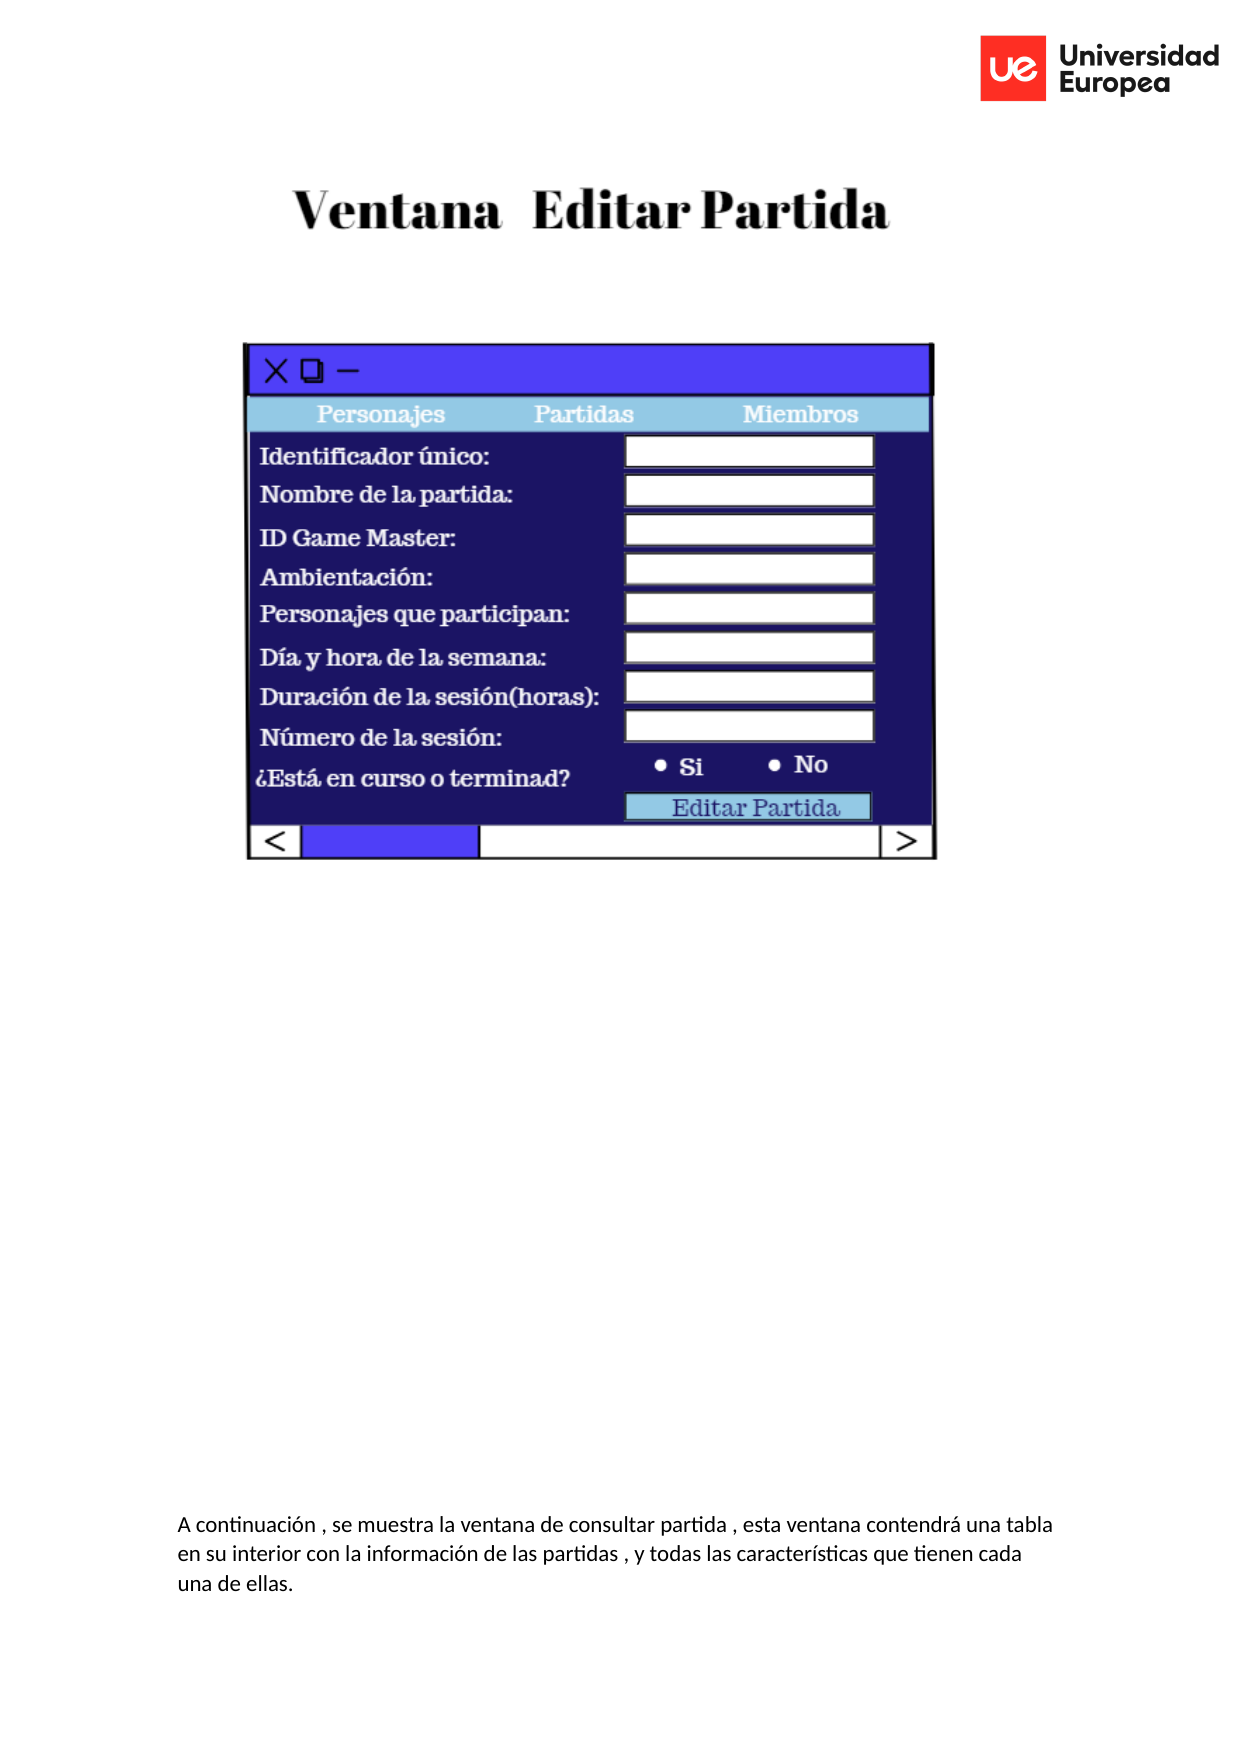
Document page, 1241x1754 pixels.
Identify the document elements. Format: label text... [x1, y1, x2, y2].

text A continuación , se muestra la ventana de consultar partida , esta ventana contendrá una tabla en su interior con la información de las partidas , y todas las características que tienen cada una de ellas. [177, 1510, 1063, 1597]
